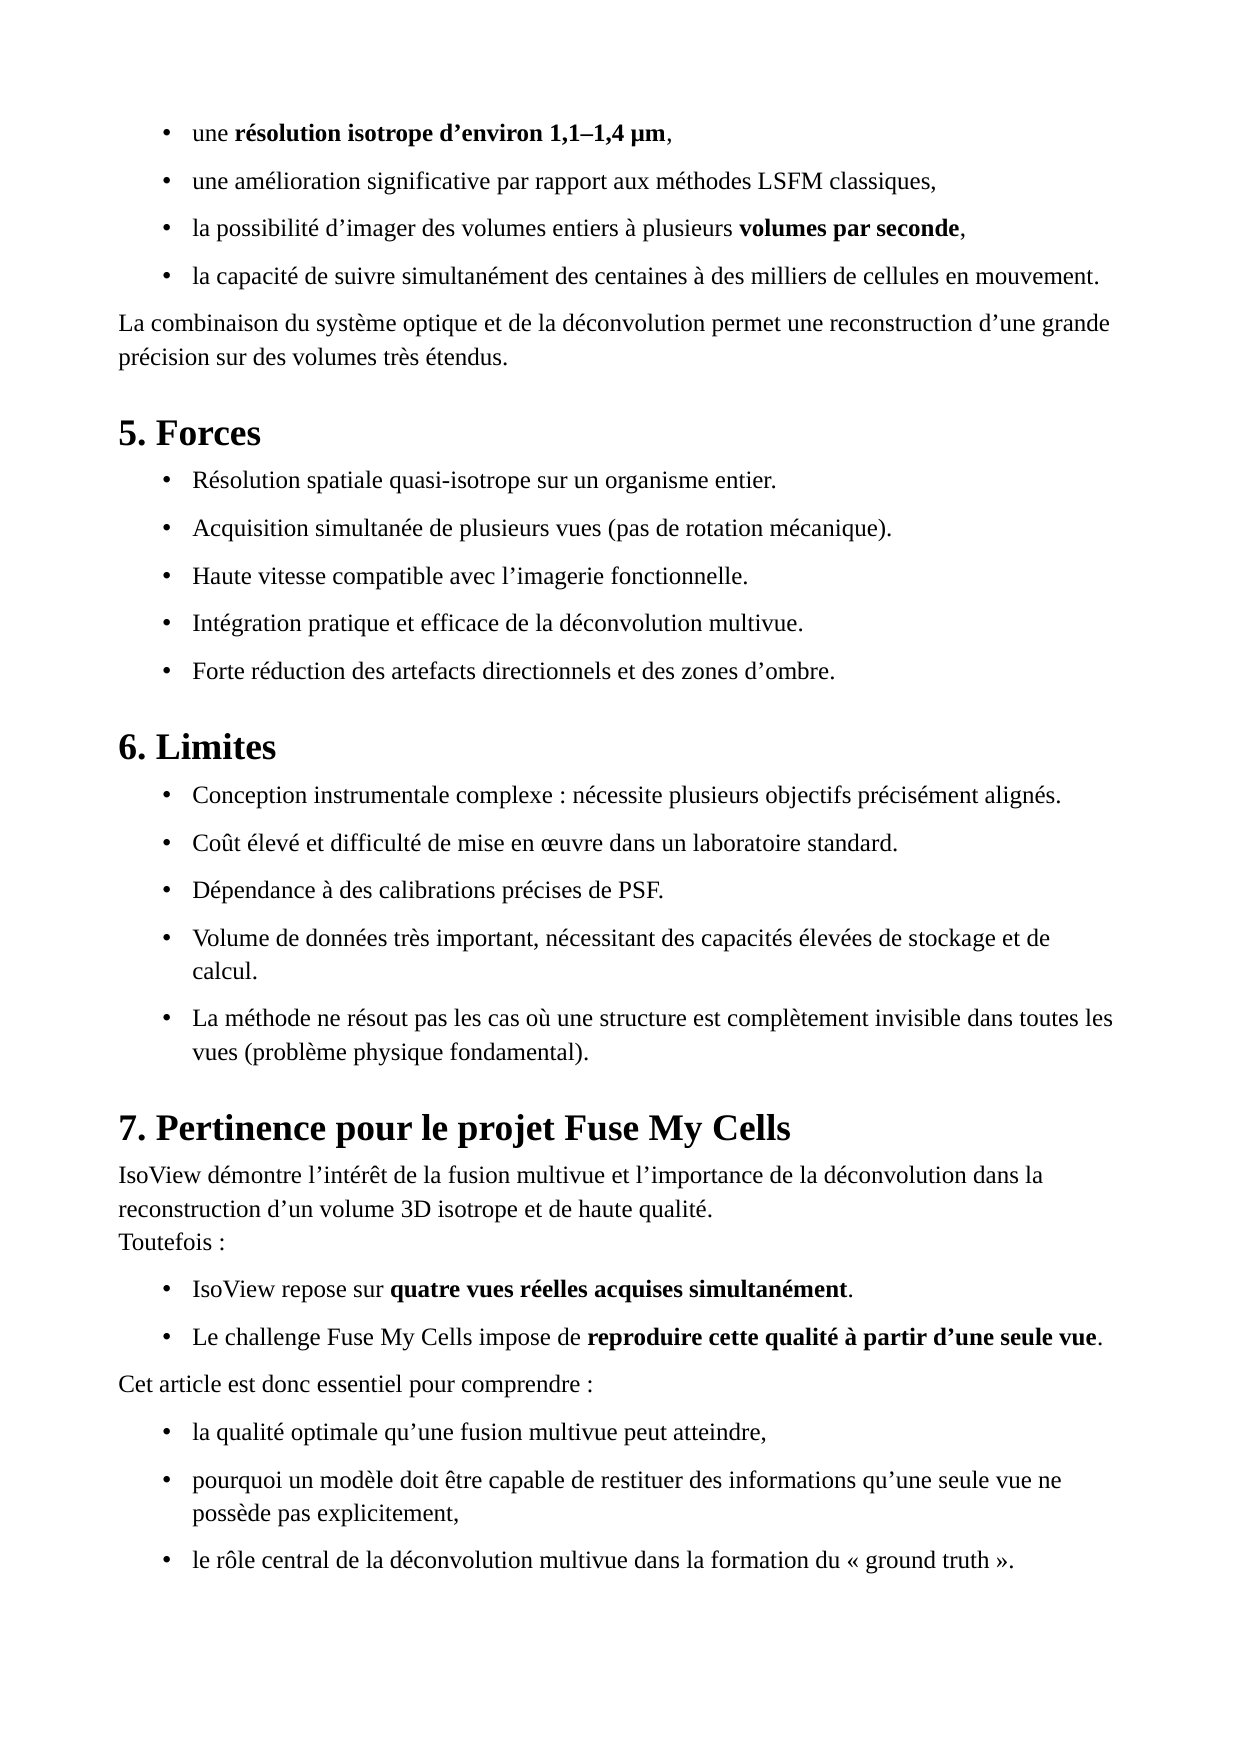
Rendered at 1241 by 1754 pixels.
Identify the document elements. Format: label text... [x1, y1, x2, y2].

list Le challenge Fuse My Cells impose de reproduire cette qualité à partir d’une seule vue. [162, 1322, 1122, 1351]
list Dépendance à des calibrations précises de PSF. [162, 875, 1122, 904]
list La méthode ne résout pas les cas où une structure est complètement invisible dans toutes les vues (problème physique fondamental). [162, 1003, 1122, 1065]
list Volume de données très important, nécessitant des capacités élevées de stockage et de calcul. [162, 923, 1122, 985]
list pourquoi un modèle doit être capable de restituer des informations qu’une seule vue ne possède pas explicitement, [162, 1465, 1122, 1526]
text IsoView démontre l’intérêt de la fusion multivue et l’importance de la déconvolution dans la reconstruction d’un volume 3D isotrope et de haute qualité. Toutefois : [118, 1161, 1122, 1255]
list la qualité optimale qu’une fusion multivue peut atteindre, [162, 1417, 1122, 1446]
list une résolution isotrope d’environ 1,1–1,4 µm, [162, 118, 1122, 147]
list Intégration pratique et efficace de la déconvolution multivue. [162, 608, 1122, 637]
subtitle 5. Forces [118, 410, 1122, 453]
text Cet article est donc essentiel pour comprendre : [118, 1369, 1122, 1398]
subtitle 7. Pertinence pour le projet Fuse My Cells [118, 1105, 1122, 1148]
text La combinaison du système optique et de la déconvolution permet une reconstruction d’une grande précision sur des volumes très étendus. [118, 308, 1122, 370]
list le rôle central de la déconvolution multivue dans la formation du « ground truth ». [162, 1545, 1122, 1574]
list Coût élevé et difficulté de mise en œuvre dans un laboratoire standard. [162, 828, 1122, 856]
list Conception instrumentale complexe : nécessite plusieurs objectifs précisément alignés. [162, 780, 1122, 809]
list une amélioration significative par rapport aux méthodes LSFM classiques, [162, 166, 1122, 194]
list la possibilité d’imager des volumes entiers à plusieurs volumes par seconde, [162, 213, 1122, 242]
list Résolution spatiale quasi-isotrope sur un organisme entier. [162, 466, 1122, 494]
list Haute vitesse compatible avec l’imagerie fonctionnelle. [162, 561, 1122, 589]
list la capacité de suivre simultanément des centaines à des milliers de cellules en mouvement. [162, 261, 1122, 290]
list Forte réduction des artefacts directionnels et des zones d’ombre. [162, 656, 1122, 685]
subtitle 6. Limites [118, 724, 1122, 768]
list IsoView repose sur quatre vues réelles acquises simultanément. [162, 1274, 1122, 1303]
list Acquisition simultanée de plusieurs vues (pas de rotation mécanique). [162, 513, 1122, 542]
